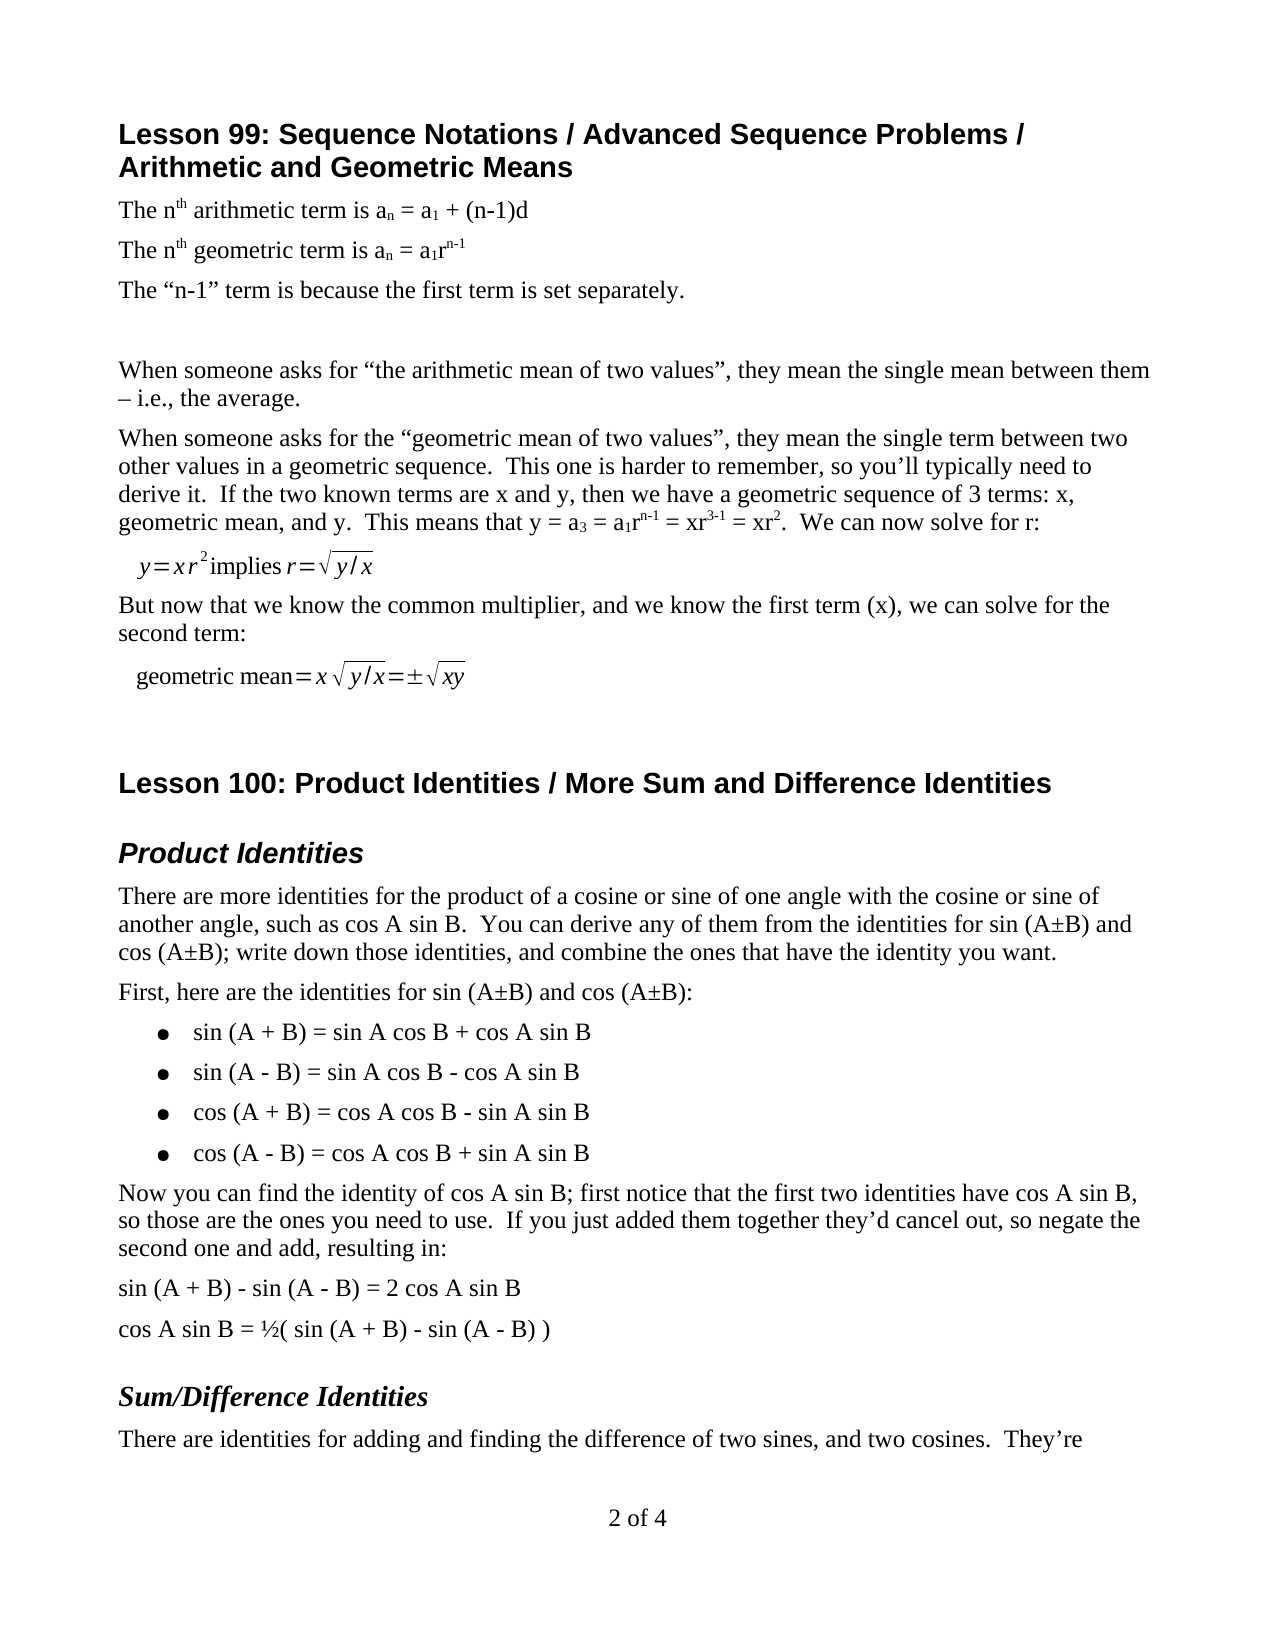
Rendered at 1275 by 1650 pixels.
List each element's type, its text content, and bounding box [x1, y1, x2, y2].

text There are more identities for the product of a cosine or sine of one angle with the cosine or sine of another angle, such as cos A sin B. You can derive any of them from the identities for sin (A±B) and cos (A±B); write down those identities, and combine the ones that have the identity you want. [118, 882, 1157, 965]
text Now you can find the identity of cos A sin B; first notice that the first two identities have cos A sin B, so those are the ones you need to use. If you just added them together they’d cancel out, so negate the second one and add, resulting in: [118, 1179, 1157, 1262]
text The nth arithmetic term is an = a1 + (n-1)d [118, 196, 1157, 223]
list sin (A - B) = sin A cos B - cos A sin B [156, 1058, 1157, 1086]
text sin (A + B) - sin (A - B) = 2 cos A sin B [118, 1274, 1157, 1302]
subtitle Product Identities [118, 837, 1157, 870]
subtitle Lesson 99: Sequence Notations / Advanced Sequence Problems / Arithmetic and Geometric Means [118, 118, 1157, 183]
list cos (A + B) = cos A cos B - sin A sin B [156, 1098, 1157, 1126]
text The nth geometric term is an = a1rn-1 [118, 236, 1157, 264]
list sin (A + B) = sin A cos B + cos A sin B [156, 1018, 1157, 1046]
text When someone asks for the “geometric mean of two values”, they mean the single term between two other values in a geometric sequence. This one is harder to remember, so you’ll typically need to derive it. If the two known terms are x and y, then we have a geometric sequence of 3 terms: x, geometric mean, and y. This means that y = a3 = a1rn-1 = xr3-1 = xr2. We can now solve for r: [118, 424, 1157, 535]
text First, here are the identities for sin (A±B) and cos (A±B): [118, 978, 1157, 1006]
text cos A sin B = ½( sin (A + B) - sin (A - B) ) [118, 1315, 1157, 1342]
text When someone asks for “the arithmetic mean of two values”, they mean the single mean between them – i.e., the average. [118, 357, 1157, 412]
text There are identities for adding and finding the difference of two sines, and two cosines. They’re [118, 1425, 1157, 1452]
subtitle Lesson 100: Product Identities / More Sum and Difference Identities [118, 767, 1157, 799]
text The “n-1” term is because the first term is set separately. [118, 276, 1157, 304]
text But now that we know the common multiplier, and we know the first term (x), we can solve for the second term: [118, 592, 1157, 647]
subtitle Sum/Difference Identities [118, 1380, 1157, 1412]
list cos (A - B) = cos A cos B + sin A sin B [156, 1139, 1157, 1166]
